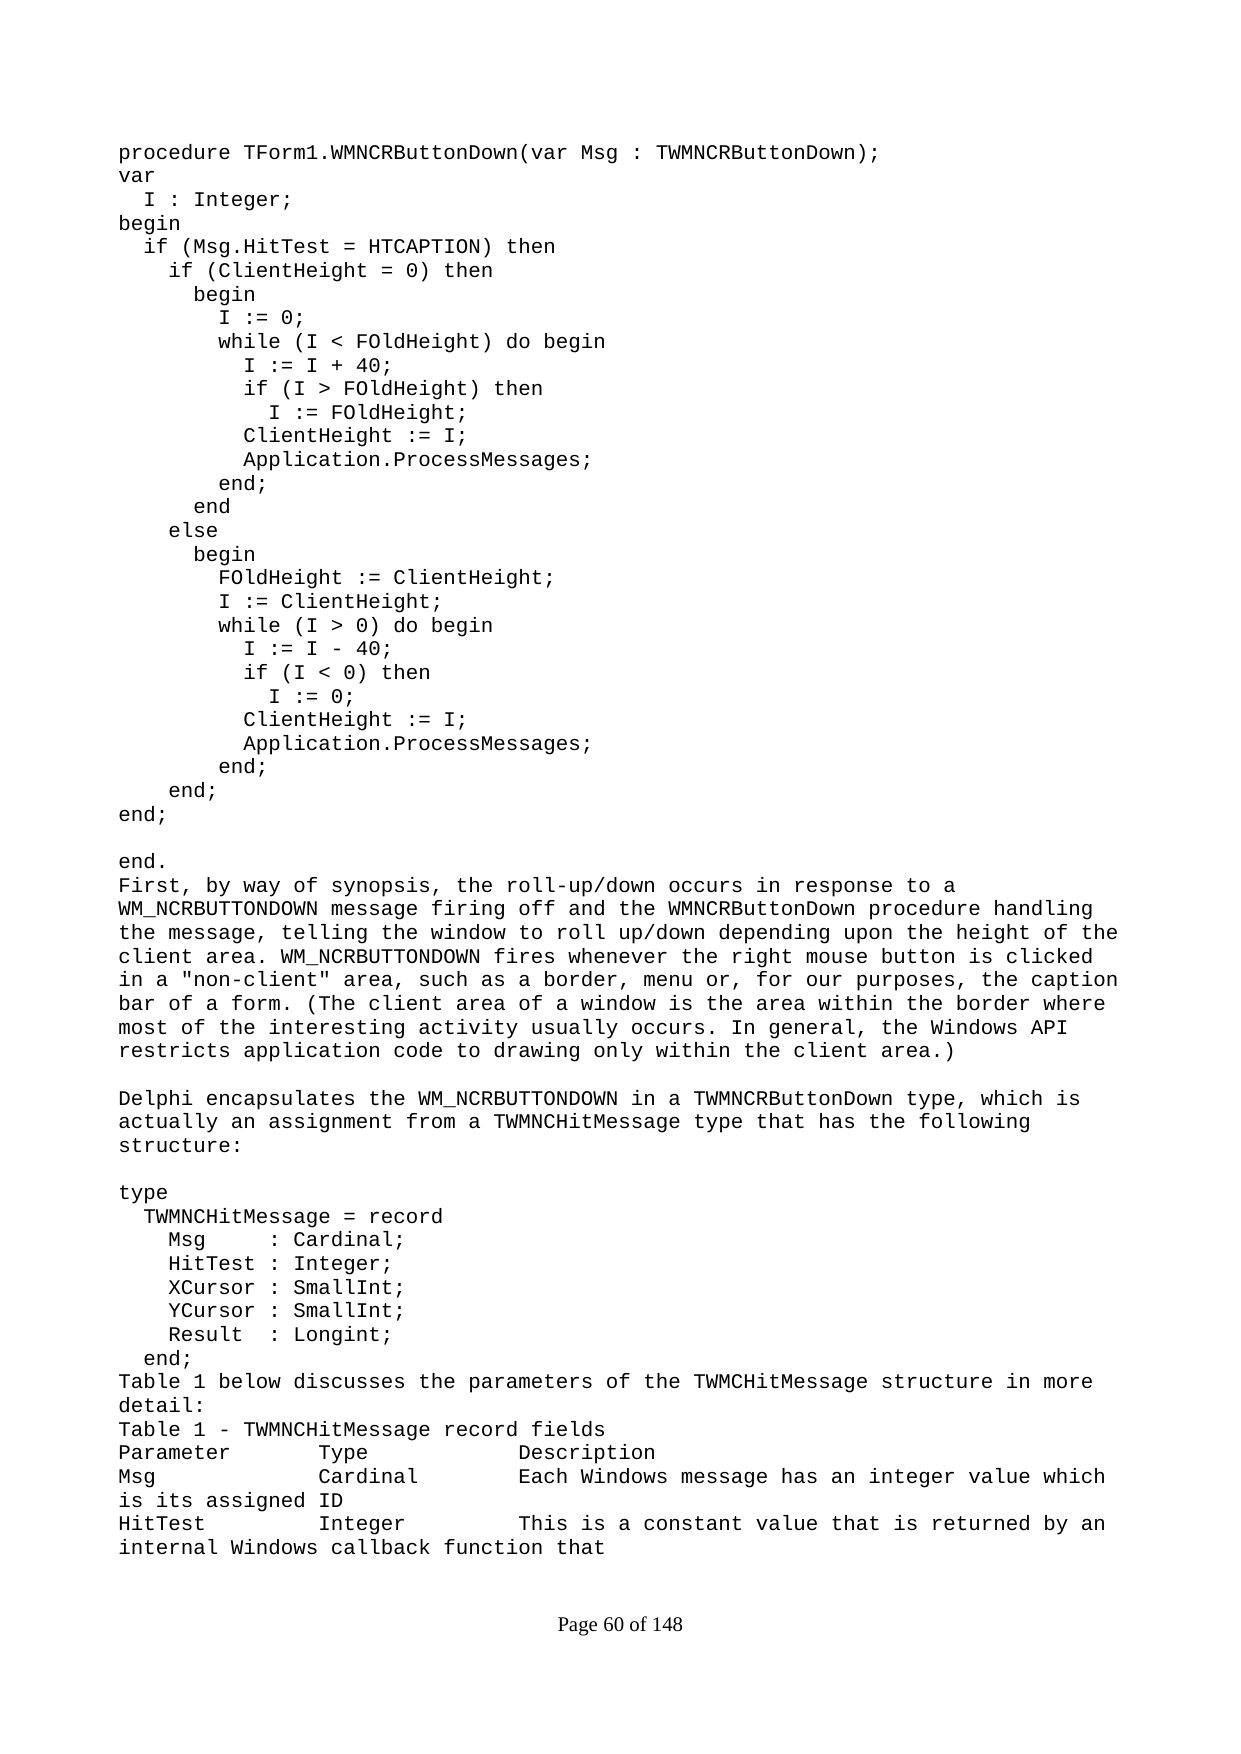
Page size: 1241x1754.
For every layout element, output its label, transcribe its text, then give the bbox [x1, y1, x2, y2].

text Table 1 - TWMNCHitMessage record fields [118, 1419, 1122, 1442]
text TWMNCHitMessage = record [118, 1206, 1122, 1229]
text Table 1 below discusses the parameters of the TWMCHitMessage structure in more detail: [118, 1371, 1122, 1419]
text XCursor : SmallInt; [118, 1277, 1122, 1300]
text HitTest Integer This is a constant value that is returned by an internal Windows callback function that [118, 1513, 1122, 1561]
text end; [118, 804, 1122, 827]
text Application.ProcessMessages; [118, 449, 1122, 473]
text if (ClientHeight = 0) then [118, 260, 1122, 284]
text end; [118, 757, 1122, 780]
text if (I > FOldHeight) then [118, 378, 1122, 402]
text I : Integer; [118, 189, 1122, 213]
text I := FOldHeight; [118, 402, 1122, 426]
text YCursor : SmallInt; [118, 1300, 1122, 1324]
text Result : Longint; [118, 1324, 1122, 1348]
text I := 0; [118, 307, 1122, 331]
text end; [118, 473, 1122, 496]
text Delphi encapsulates the WM_NCRBUTTONDOWN in a TWMNCRButtonDown type, which is actually an assignment from a TWMNCHitMessage type that has the following structure: [118, 1088, 1122, 1158]
text ClientHeight := I; [118, 709, 1122, 733]
text if (I < 0) then [118, 662, 1122, 686]
text if (Msg.HitTest = HTCAPTION) then [118, 236, 1122, 260]
text procedure TForm1.WMNCRButtonDown(var Msg : TWMNCRButtonDown); [118, 142, 1122, 165]
text HitTest : Integer; [118, 1253, 1122, 1277]
text I := I - 40; [118, 638, 1122, 662]
text I := I + 40; [118, 354, 1122, 378]
text while (I < FOldHeight) do begin [118, 331, 1122, 354]
text while (I > 0) do begin [118, 615, 1122, 638]
text Msg : Cardinal; [118, 1229, 1122, 1253]
text Msg Cardinal Each Windows message has an integer value which is its assigned ID [118, 1466, 1122, 1513]
text end; [118, 780, 1122, 804]
text var [118, 165, 1122, 189]
text First, by way of synopsis, the roll-up/down occurs in response to a WM_NCRBUTTONDOWN message firing off and the WMNCRButtonDown procedure handling the message, telling the window to roll up/down depending upon the height of the client area. WM_NCRBUTTONDOWN fires whenever the right mouse button is clicked in a "non-client" area, such as a border, menu or, for our purposes, the caption bar of a form. (The client area of a window is the area within the border where most of the interesting activity usually occurs. In general, the Windows API restricts application code to drawing only within the client area.) [118, 875, 1122, 1064]
text Parameter Type Description [118, 1442, 1122, 1466]
text end; [118, 1348, 1122, 1371]
text type [118, 1182, 1122, 1206]
text begin [118, 213, 1122, 236]
text end [118, 496, 1122, 520]
text else [118, 520, 1122, 544]
text I := ClientHeight; [118, 591, 1122, 615]
text I := 0; [118, 686, 1122, 709]
text ClientHeight := I; [118, 426, 1122, 449]
text begin [118, 544, 1122, 567]
text end. [118, 851, 1122, 875]
text Application.ProcessMessages; [118, 733, 1122, 757]
text begin [118, 284, 1122, 307]
text FOldHeight := ClientHeight; [118, 567, 1122, 591]
